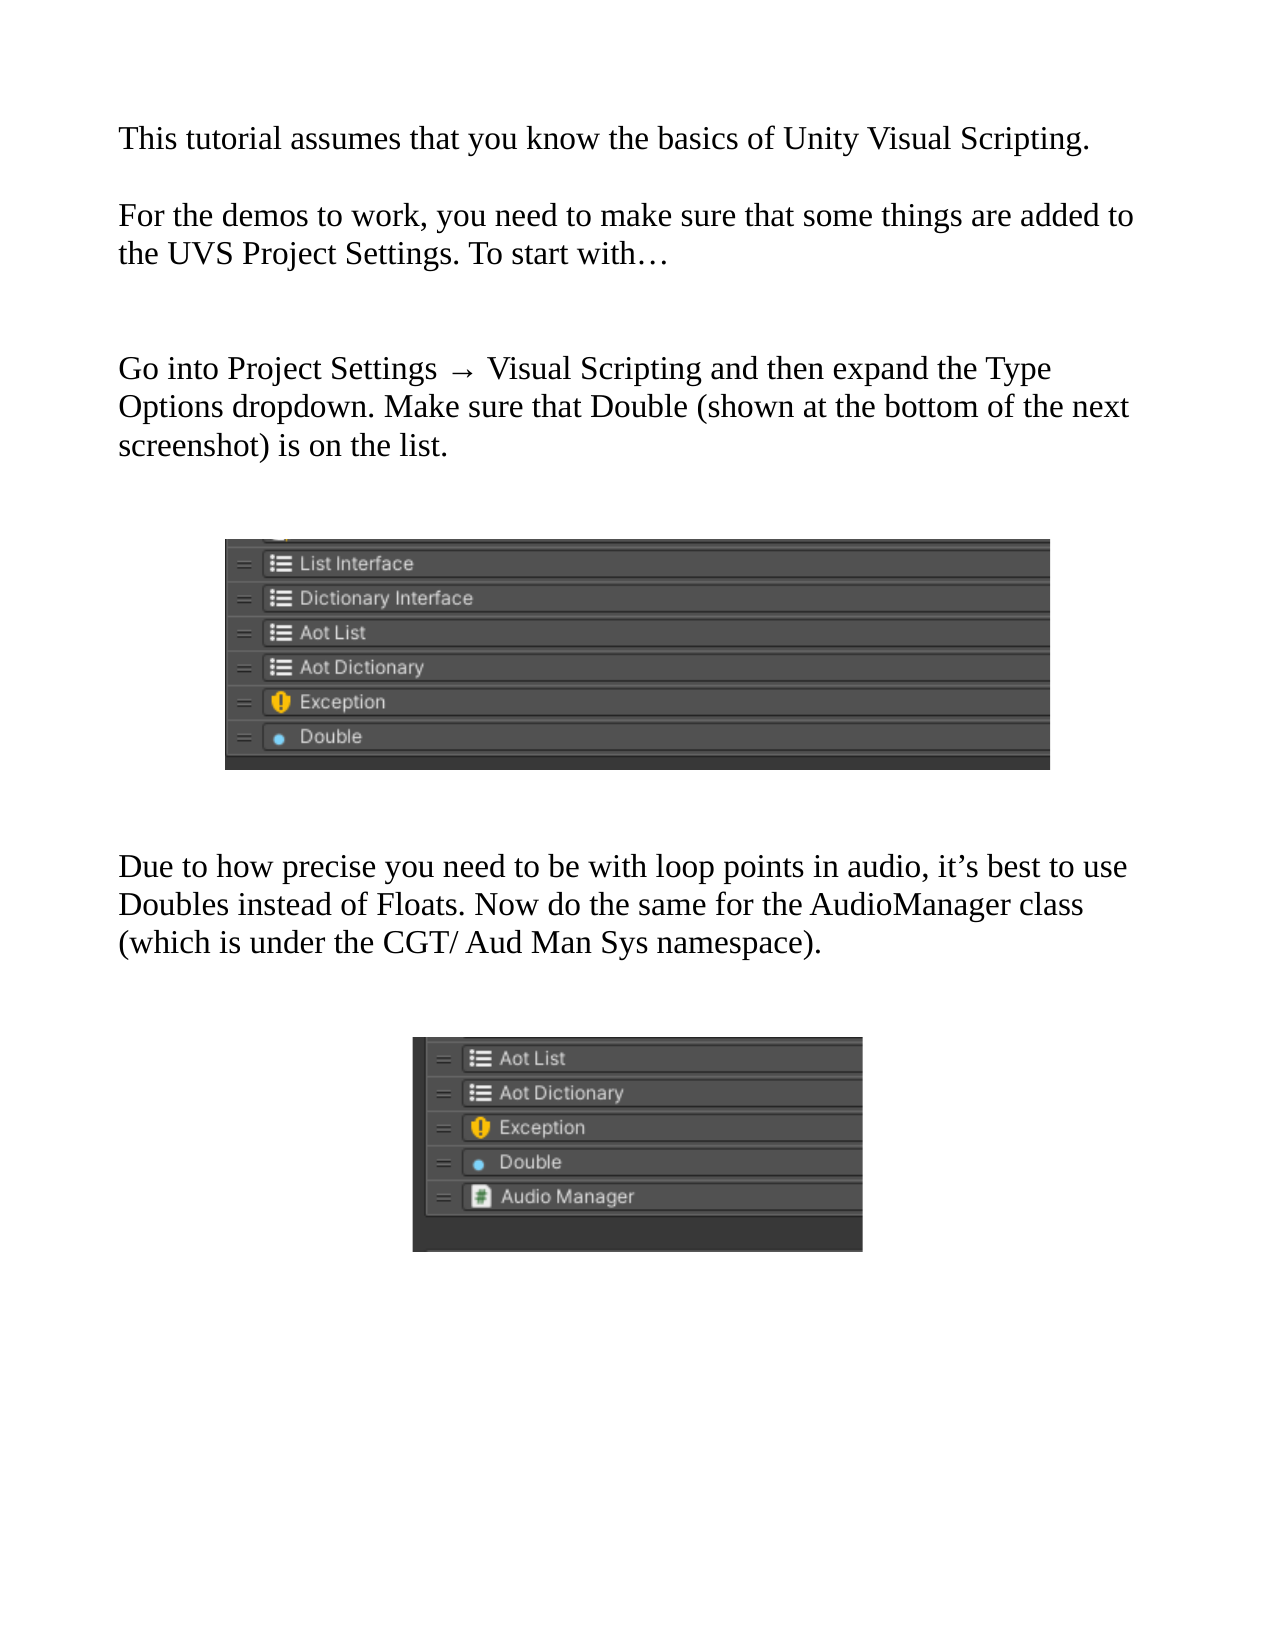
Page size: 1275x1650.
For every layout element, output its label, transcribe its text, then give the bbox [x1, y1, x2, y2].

text This tutorial assumes that you know the basics of Unity Visual Scripting. [118, 118, 1157, 156]
picture [412, 1037, 863, 1252]
picture [225, 539, 1050, 770]
text For the demos to work, you need to make sure that some things are added to the UVS Project Settings. To start with… [118, 195, 1157, 271]
text Due to how precise you need to be with loop points in audio, it’s best to use Doubles instead of Floats. Now do the same for the AudioManager class (which is under the CGT/ Aud Man Sys namespace). [118, 846, 1157, 961]
text Go into Project Settings → Visual Scripting and then expand the Type Options dropdown. Make sure that Double (shown at the bottom of the next screenshot) is on the list. [118, 348, 1157, 463]
